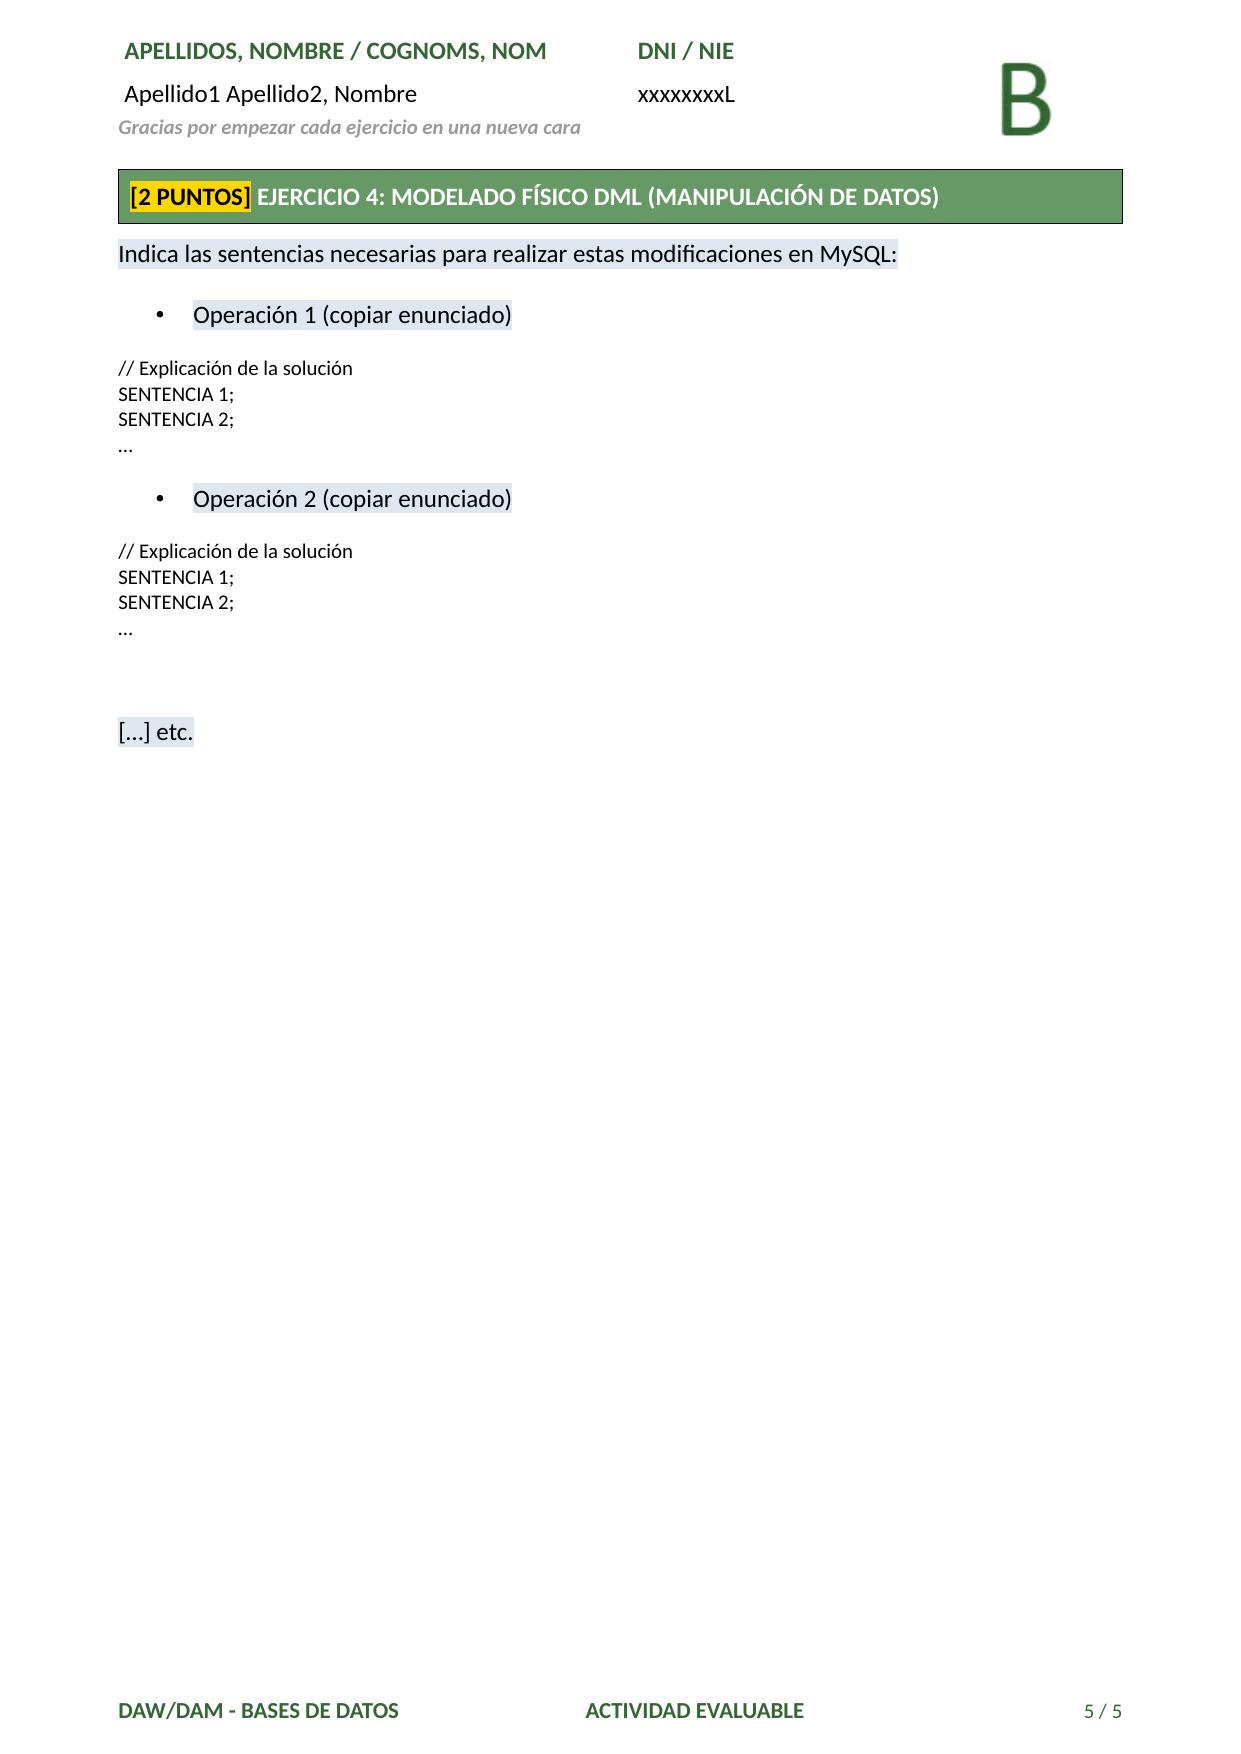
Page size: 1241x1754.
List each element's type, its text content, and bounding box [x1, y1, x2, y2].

text … [118, 432, 1122, 457]
text SENTENCIA 2; [118, 589, 1122, 615]
text SENTENCIA 1; [118, 564, 1122, 589]
list Operación 2 (copiar enunciado) [156, 483, 1122, 513]
picture [988, 35, 1061, 164]
text … [118, 615, 1122, 640]
text // Explicación de la solución [118, 539, 1122, 564]
list Operación 1 (copiar enunciado) [156, 300, 1122, 330]
text SENTENCIA 1; [118, 381, 1122, 406]
text // Explicación de la solución [118, 356, 1122, 381]
text [2 puntos] EJERCICIO 4: MODELADO FÍSICO DML (MANIPULACIÓN DE DATOS) [119, 170, 1122, 223]
text Indica las sentencias necesarias para realizar estas modificaciones en MySQL: [118, 239, 1122, 269]
text […] etc. [118, 717, 1122, 747]
text SENTENCIA 2; [118, 406, 1122, 432]
